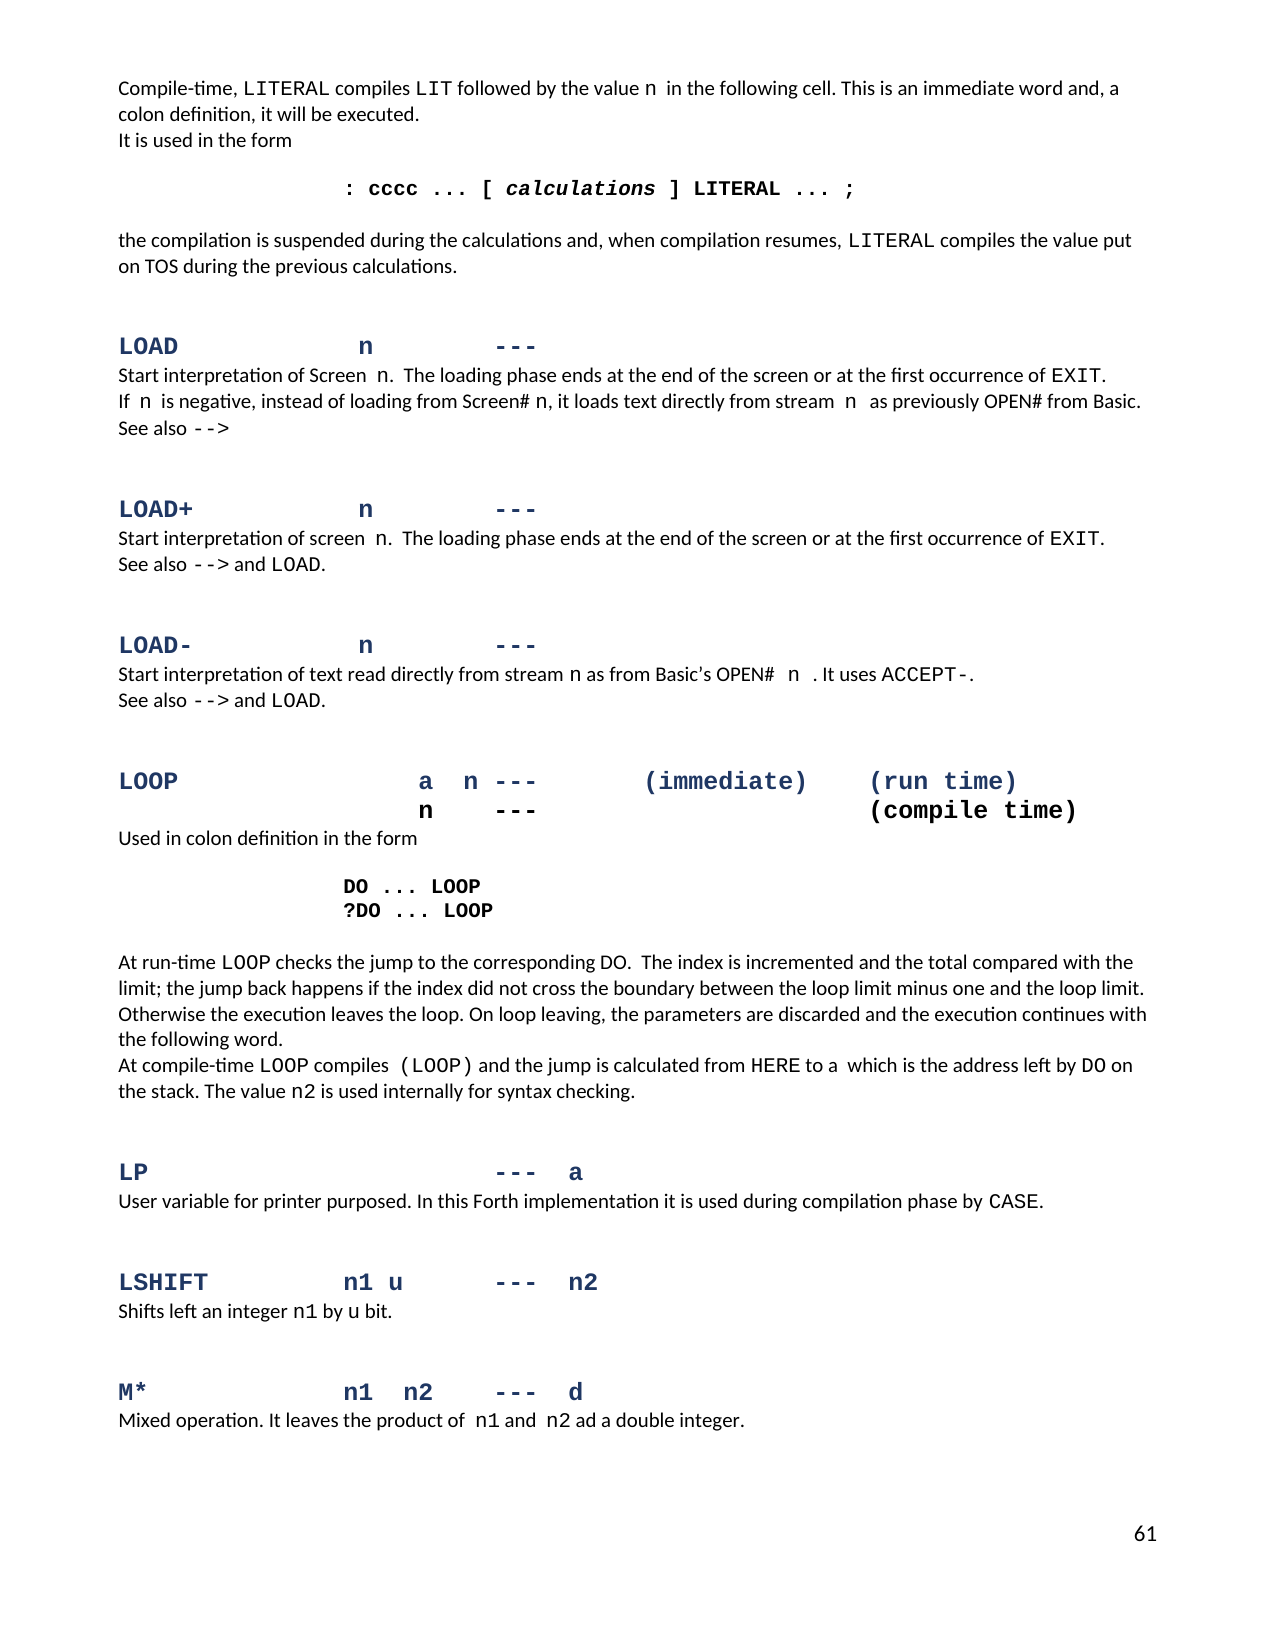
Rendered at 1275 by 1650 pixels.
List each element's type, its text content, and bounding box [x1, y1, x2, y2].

text Used in colon definition in the form [118, 826, 1157, 851]
text See also --> and LOAD. [118, 551, 1157, 578]
text At run-time LOOP checks the jump to the corresponding DO. The index is incremented and the total compared with the limit; the jump back happens if the index did not cross the boundary between the loop limit minus one and the loop limit. Otherwise the execution leaves the loop. On loop leaving, the parameters are discarded and the execution continues with the following word. [118, 949, 1157, 1052]
text See also --> and LOAD. [118, 687, 1157, 714]
subtitle LOAD n --- [118, 334, 1157, 362]
text Shifts left an integer n1 by u bit. [118, 1298, 1157, 1324]
text At compile-time LOOP compiles (LOOP) and the jump is calculated from HERE to a which is the address left by DO on the stack. The value n2 is used internally for syntax checking. [118, 1052, 1157, 1105]
text Start interpretation of Screen n. The loading phase ends at the end of the screen or at the first occurrence of EXIT. [118, 362, 1157, 388]
text User variable for printer purposed. In this Forth implementation it is used during compilation phase by CASE. [118, 1188, 1157, 1214]
subtitle LOAD+ n --- [118, 496, 1157, 525]
text DO ... LOOP [118, 876, 1157, 900]
text Start interpretation of text read directly from stream n as from Basic’s OPEN# n . It uses ACCEPT-. [118, 661, 1157, 687]
text ?DO ... LOOP [118, 900, 1157, 924]
subtitle LP --- a [118, 1160, 1157, 1188]
subtitle M* n1 n2 --- d [118, 1379, 1157, 1408]
text : cccc ... [ calculations ] LITERAL ... ; [118, 178, 1157, 201]
text Mixed operation. It leaves the product of n1 and n2 ad a double integer. [118, 1408, 1157, 1434]
text If n is negative, instead of loading from Screen# n, it loads text directly from stream n as previously OPEN# from Basic. [118, 388, 1157, 415]
subtitle LOAD- n --- [118, 633, 1157, 661]
text the compilation is suspended during the calculations and, when compilation resumes, LITERAL compiles the value put on TOS during the previous calculations. [118, 227, 1157, 279]
text Start interpretation of screen n. The loading phase ends at the end of the screen or at the first occurrence of EXIT. [118, 525, 1157, 551]
subtitle LOOP a n --- (immediate) (run time) [118, 769, 1157, 797]
subtitle LSHIFT n1 u --- n2 [118, 1269, 1157, 1298]
text See also --> [118, 415, 1157, 441]
text It is used in the form [118, 127, 1157, 152]
text Compile-time, LITERAL compiles LIT followed by the value n in the following cell. This is an immediate word and, a colon definition, it will be executed. [118, 75, 1157, 127]
text n --- (compile time) [118, 797, 1157, 826]
